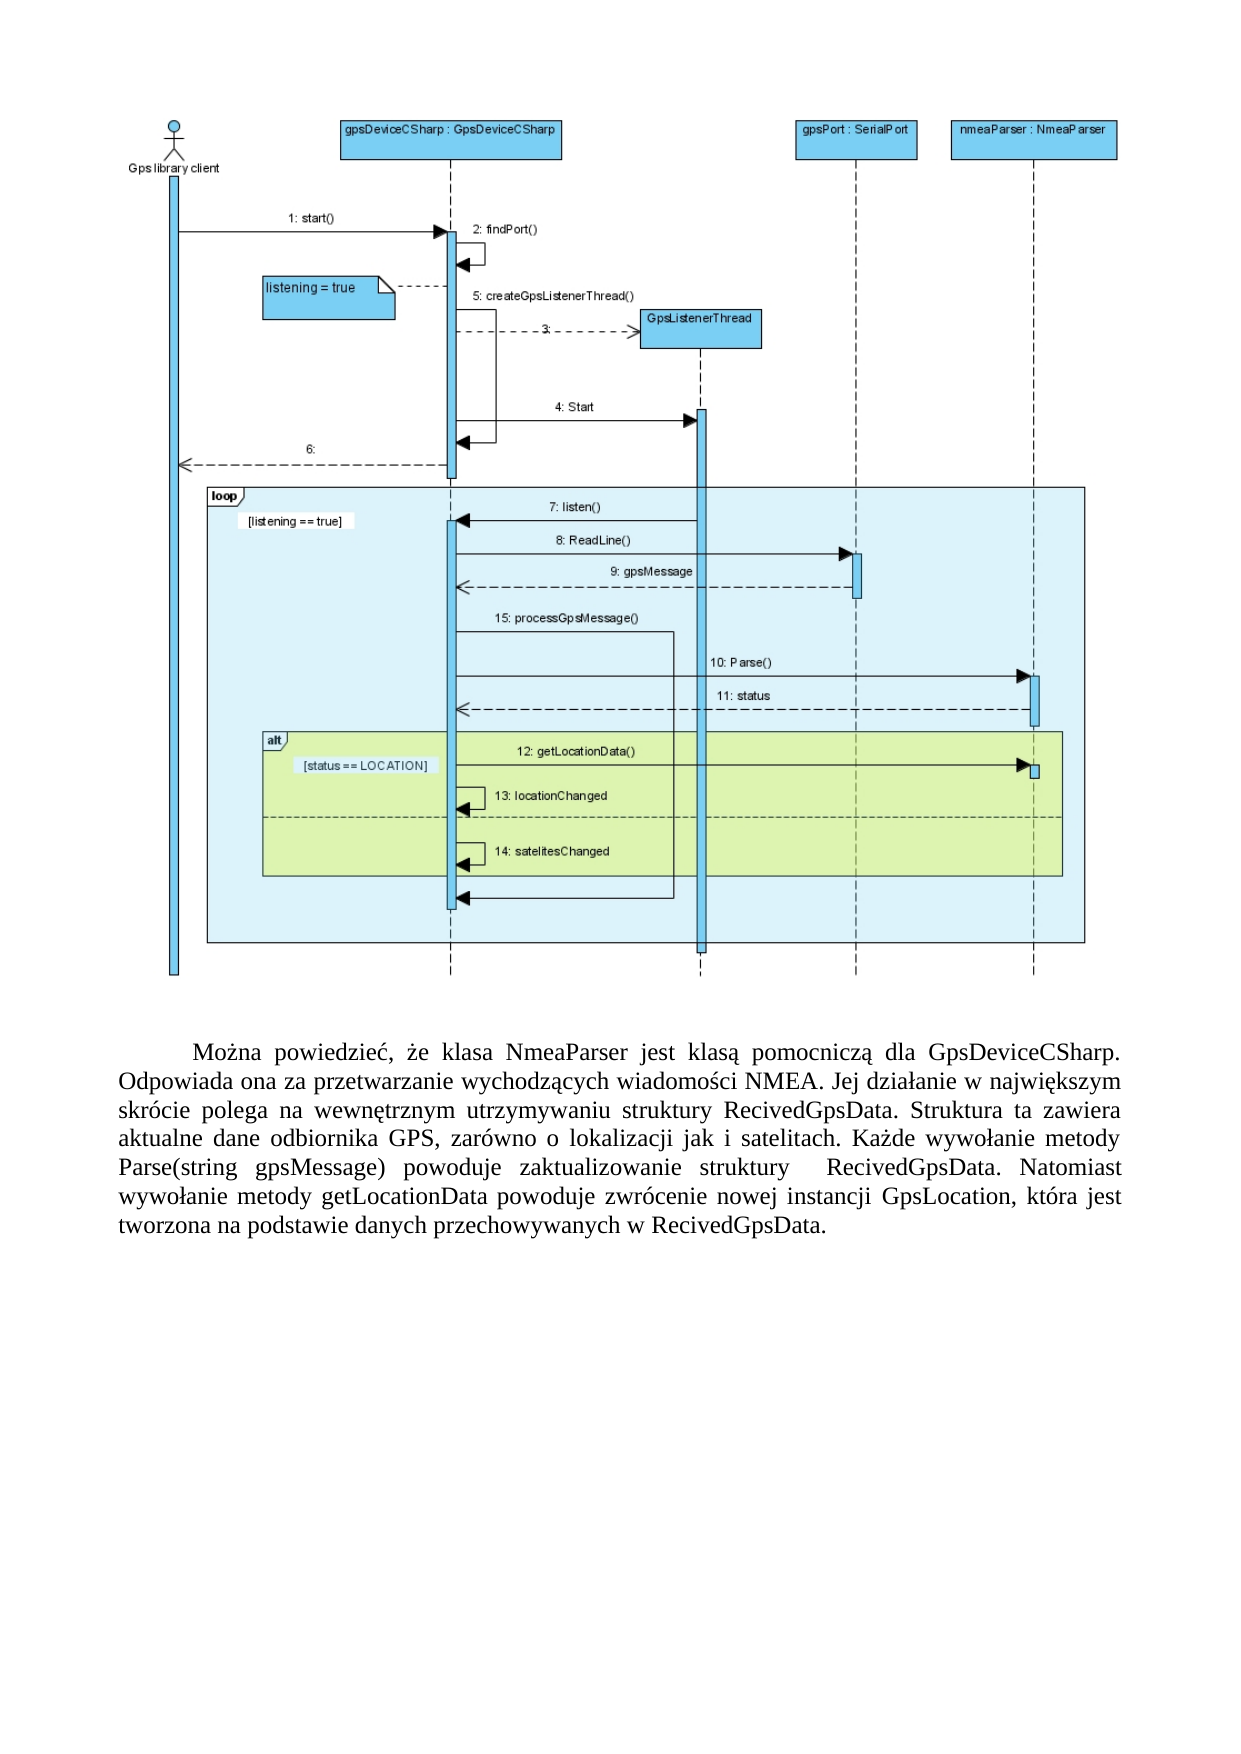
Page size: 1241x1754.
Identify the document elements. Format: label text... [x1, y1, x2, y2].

picture [118, 118, 1122, 980]
text Można powiedzieć, że klasa NmeaParser jest klasą pomocniczą dla GpsDeviceCSharp. Odpowiada ona za przetwarzanie wychodzących wiadomości NMEA. Jej działanie w największym skrócie polega na wewnętrznym utrzymywaniu struktury RecivedGpsData. Struktura ta zawiera aktualne dane odbiornika GPS, zarówno o lokalizacji jak i satelitach. Każde wywołanie metody Parse(string gpsMessage) powoduje zaktualizowanie struktury RecivedGpsData. Natomiast wywołanie metody getLocationData powoduje zwrócenie nowej instancji GpsLocation, która jest tworzona na podstawie danych przechowywanych w RecivedGpsData. [118, 1037, 1122, 1238]
